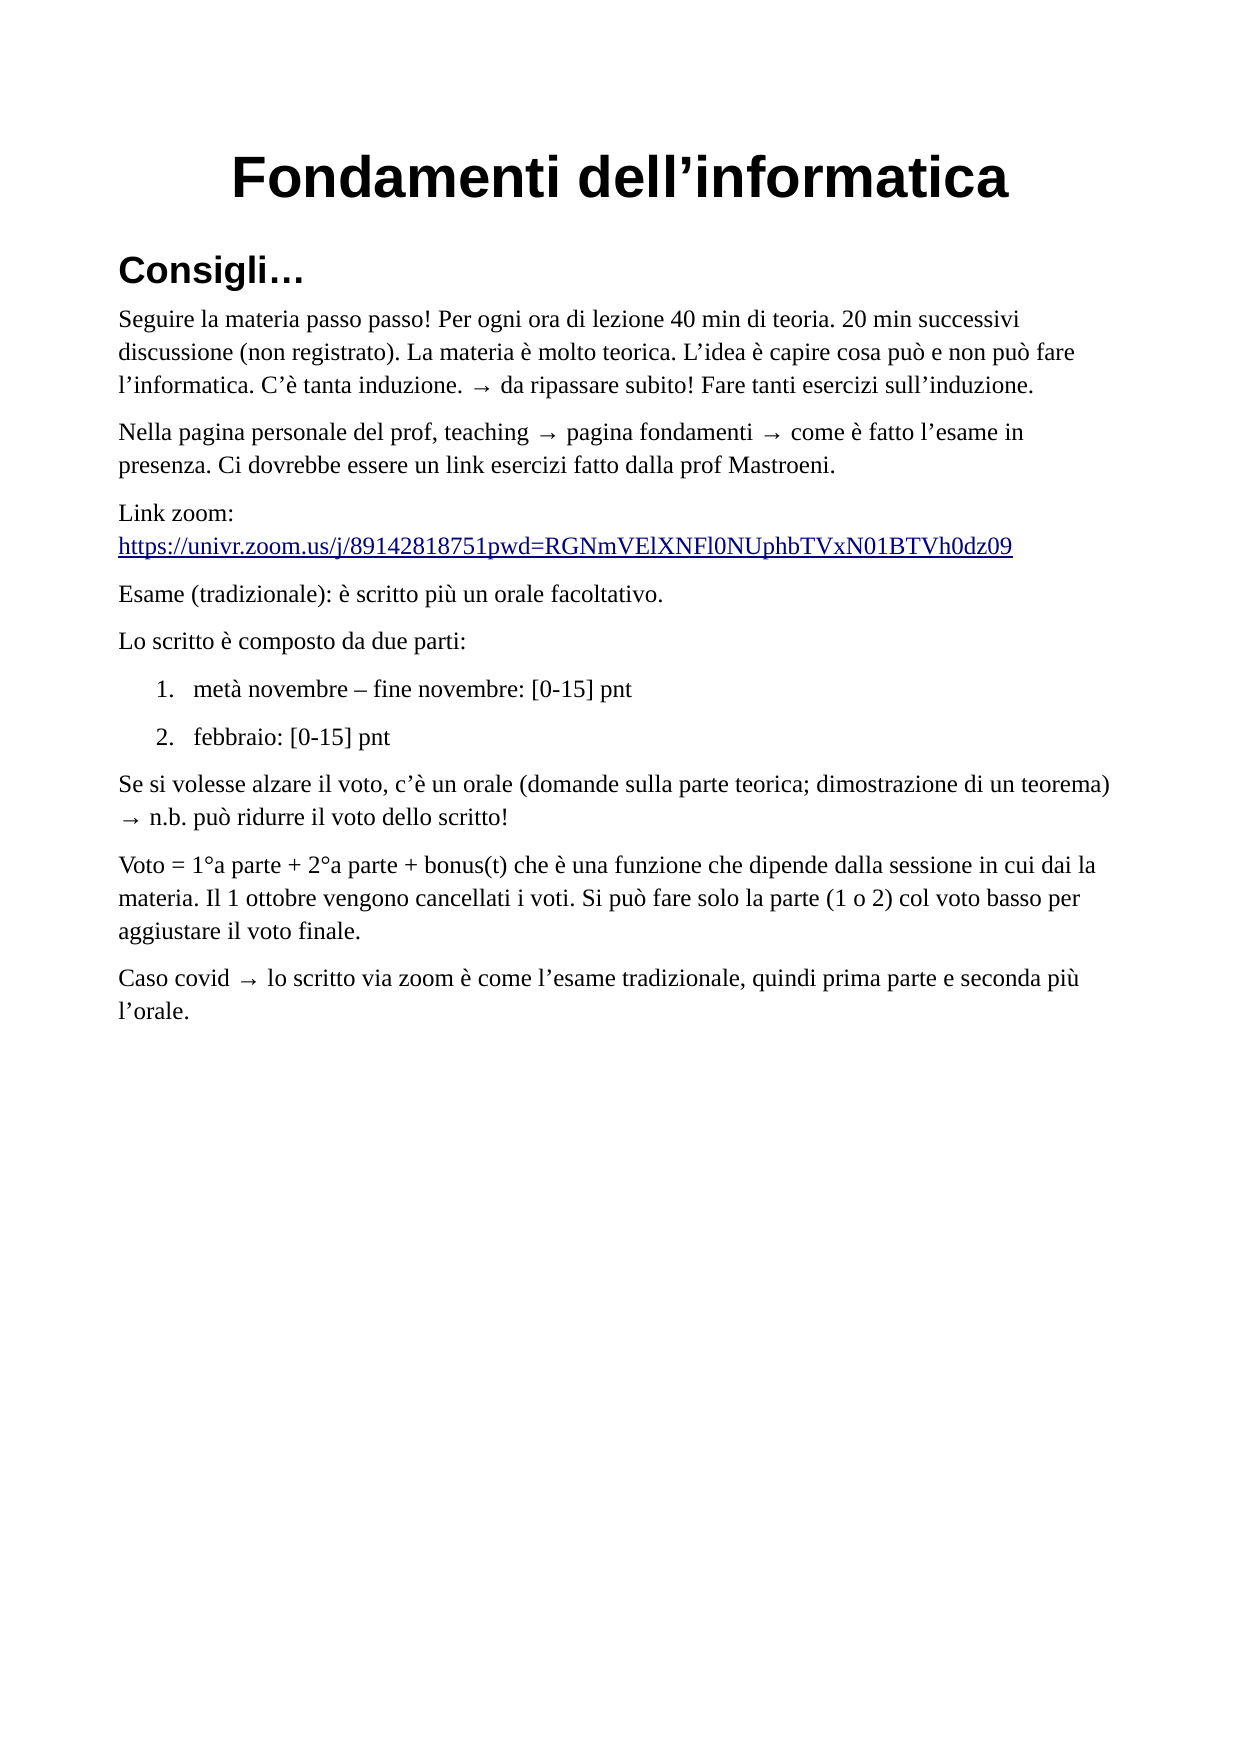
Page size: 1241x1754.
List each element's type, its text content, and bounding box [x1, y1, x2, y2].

text Lo scritto è composto da due parti: [118, 626, 1122, 655]
title Fondamenti dell’informatica [118, 143, 1122, 210]
text Nella pagina personale del prof, teaching → pagina fondamenti → come è fatto l’esame in presenza. Ci dovrebbe essere un link esercizi fatto dalla prof Mastroeni. [118, 417, 1122, 479]
text Link zoom: https://univr.zoom.us/j/89142818751pwd=RGNmVElXNFl0NUphbTVxN01BTVh0dz09 [118, 498, 1122, 560]
text Se si volesse alzare il voto, c’è un orale (domande sulla parte teorica; dimostrazione di un teorema) → n.b. può ridurre il voto dello scritto! [118, 769, 1122, 831]
text Esame (tradizionale): è scritto più un orale facoltativo. [118, 579, 1122, 607]
list febbraio: [0-15] pnt [156, 722, 1122, 750]
text Voto = 1°a parte + 2°a parte + bonus(t) che è una funzione che dipende dalla sessione in cui dai la materia. Il 1 ottobre vengono cancellati i voti. Si può fare solo la parte (1 o 2) col voto basso per aggiustare il voto finale. [118, 850, 1122, 944]
list metà novembre – fine novembre: [0-15] pnt [156, 674, 1122, 703]
text Caso covid → lo scritto via zoom è come l’esame tradizionale, quindi prima parte e seconda più l’orale. [118, 963, 1122, 1025]
text Seguire la materia passo passo! Per ogni ora di lezione 40 min di teoria. 20 min successivi discussione (non registrato). La materia è molto teorica. L’idea è capire cosa può e non può fare l’informatica. C’è tanta induzione. → da ripassare subito! Fare tanti esercizi sull’induzione. [118, 304, 1122, 399]
subtitle Consigli… [118, 248, 1122, 291]
